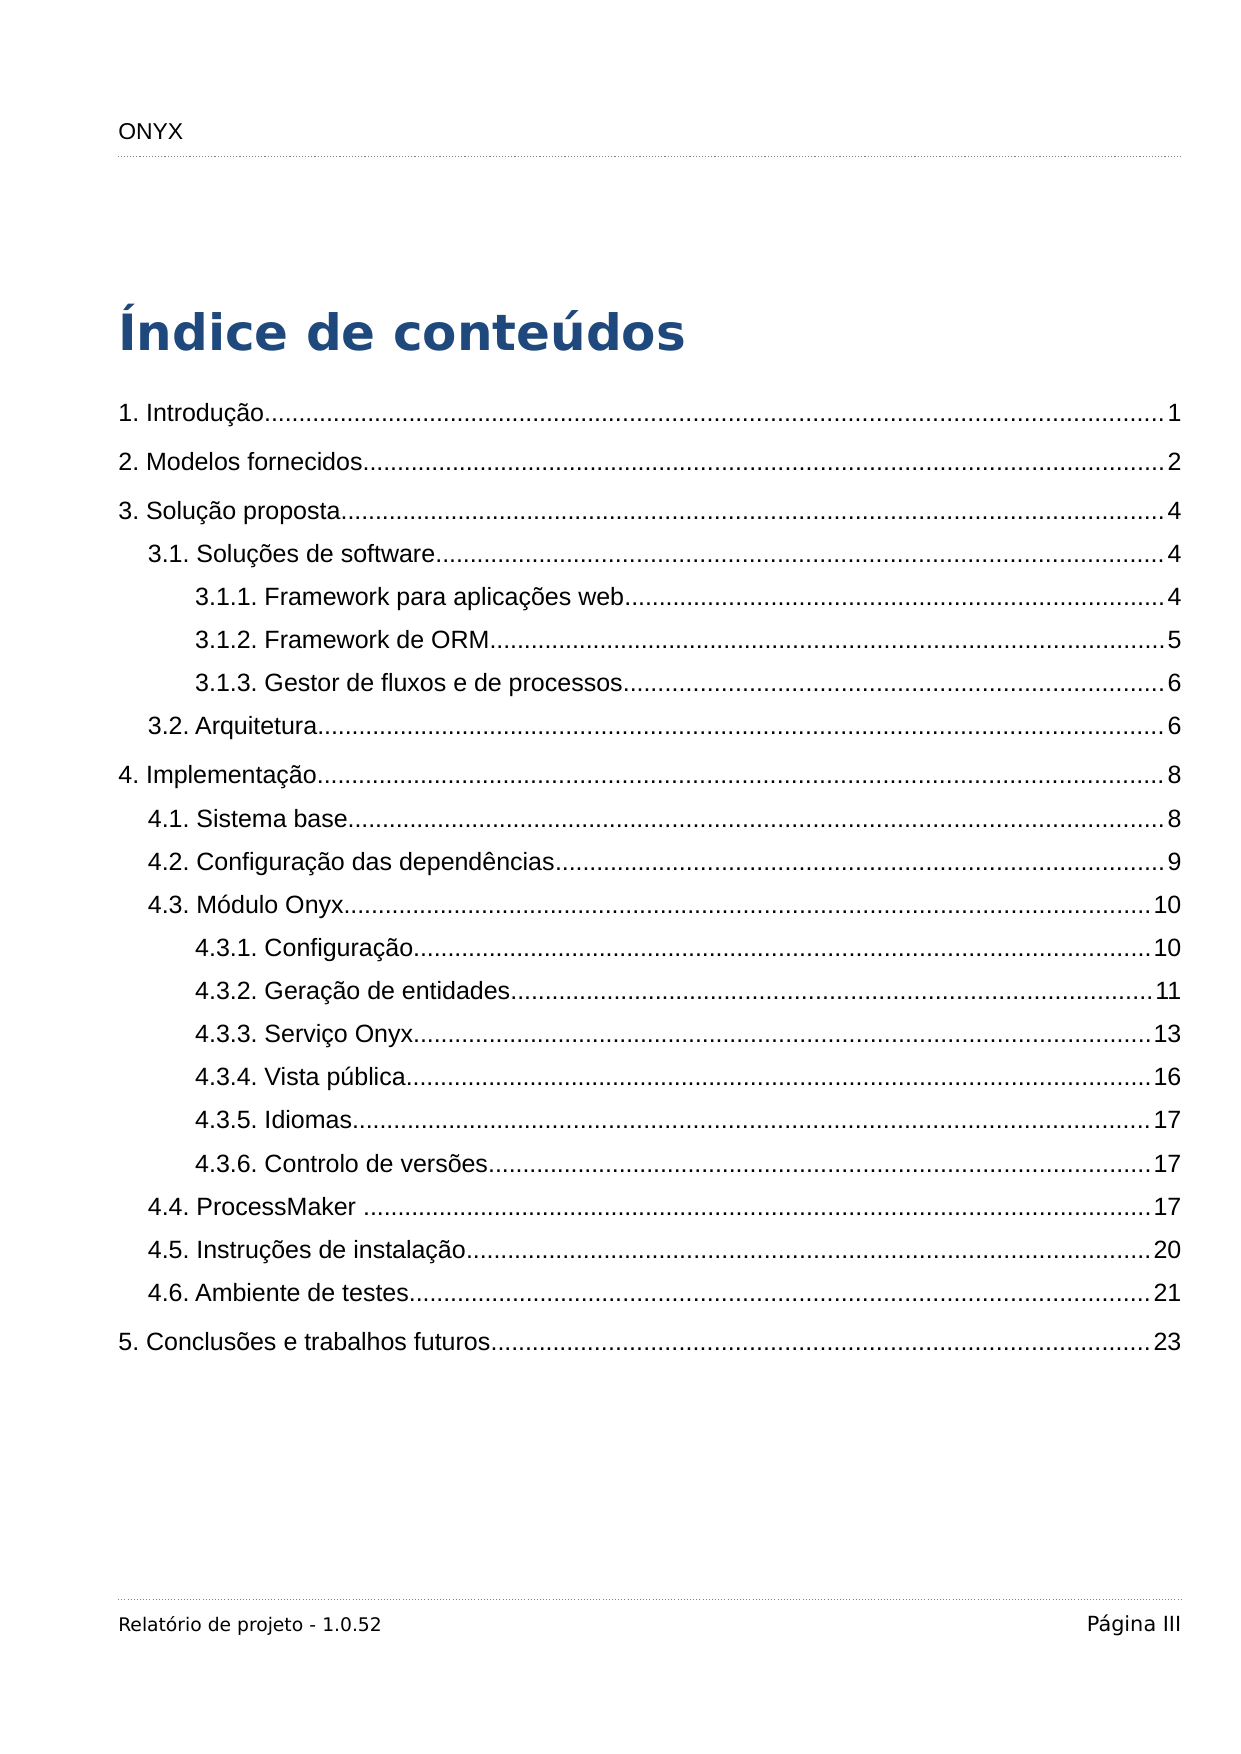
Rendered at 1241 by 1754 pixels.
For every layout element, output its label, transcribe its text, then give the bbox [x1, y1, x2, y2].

text 3.2. Arquitetura 6 [148, 711, 1181, 740]
text 4. Implementação 8 [118, 760, 1181, 789]
text 4.4. ProcessMaker 17 [148, 1192, 1181, 1220]
text 4.3.5. Idiomas 17 [195, 1105, 1181, 1134]
text 3.1.3. Gestor de fluxos e de processos 6 [195, 668, 1181, 697]
text 3. Solução proposta 4 [118, 496, 1181, 524]
text 4.6. Ambiente de testes 21 [148, 1278, 1181, 1307]
text 4.1. Sistema base 8 [148, 803, 1181, 832]
text 3.1.2. Framework de ORM 5 [195, 625, 1181, 654]
text 3.1.1. Framework para aplicações web 4 [195, 582, 1181, 611]
text 4.3.6. Controlo de versões 17 [195, 1148, 1181, 1177]
text 4.3.2. Geração de entidades 11 [195, 976, 1181, 1005]
text 2. Modelos fornecidos 2 [118, 447, 1181, 475]
text 4.3. Módulo Onyx 10 [148, 890, 1181, 918]
text 3.1. Soluções de software 4 [148, 539, 1181, 568]
text 4.2. Configuração das dependências 9 [148, 847, 1181, 875]
text 1. Introdução 1 [118, 398, 1181, 426]
text Índice de conteúdos [118, 304, 1181, 363]
text 4.3.1. Configuração 10 [195, 933, 1181, 962]
text 4.3.4. Vista pública 16 [195, 1062, 1181, 1091]
text 4.3.3. Serviço Onyx 13 [195, 1019, 1181, 1048]
text 5. Conclusões e trabalhos futuros 23 [118, 1327, 1181, 1356]
text 4.5. Instruções de instalação 20 [148, 1235, 1181, 1263]
